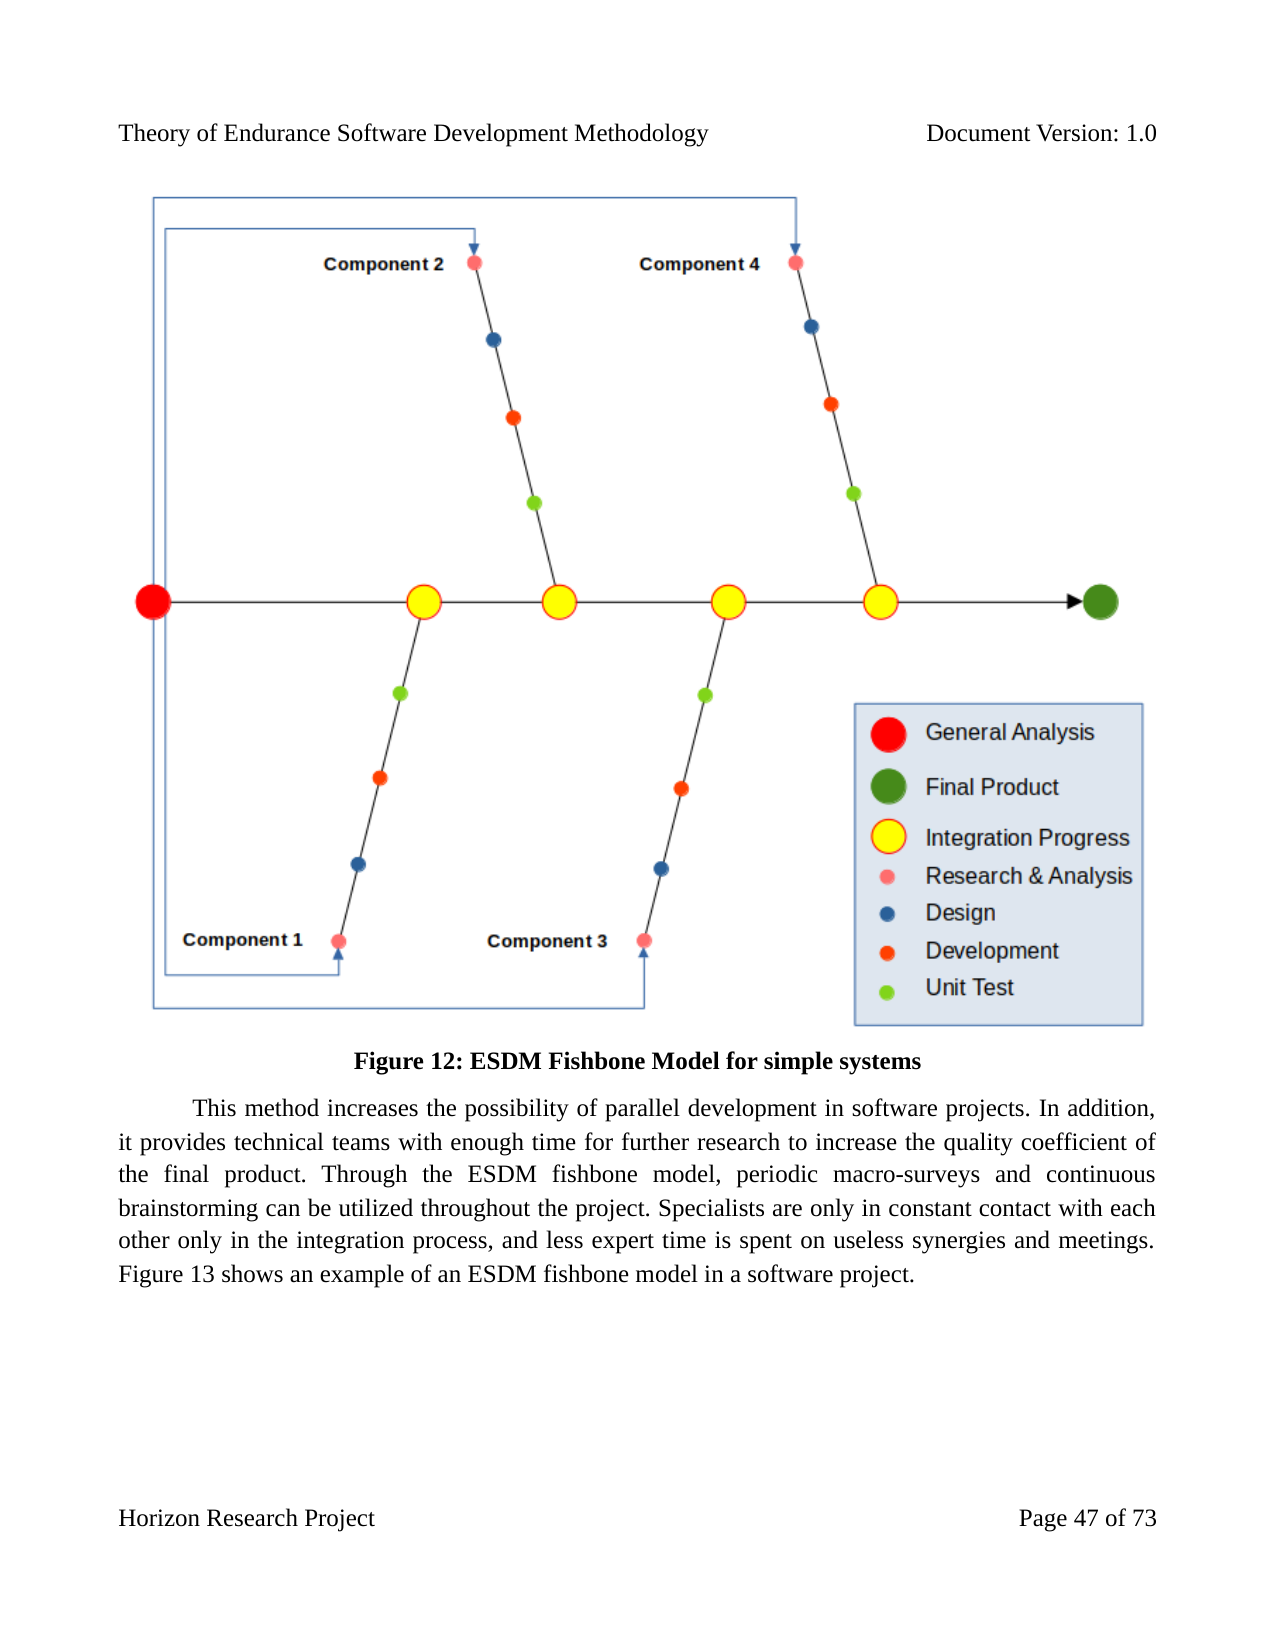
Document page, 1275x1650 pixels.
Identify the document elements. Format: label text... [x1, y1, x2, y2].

text Figure 12: ESDM Fishbone Model for simple systems [118, 1042, 1157, 1075]
text This method increases the possibility of parallel development in software projects. In addition, it provides technical teams with enough time for further research to increase the quality coefficient of the final product. Through the ESDM fishbone model, periodic macro-surveys and continuous brainstorming can be utilized throughout the project. Specialists are only in constant contact with each other only in the integration process, and less expert time is spent on useless synergies and meetings. Figure 13 shows an example of an ESDM fishbone model in a software project. [118, 1093, 1157, 1287]
picture [118, 176, 1157, 1042]
